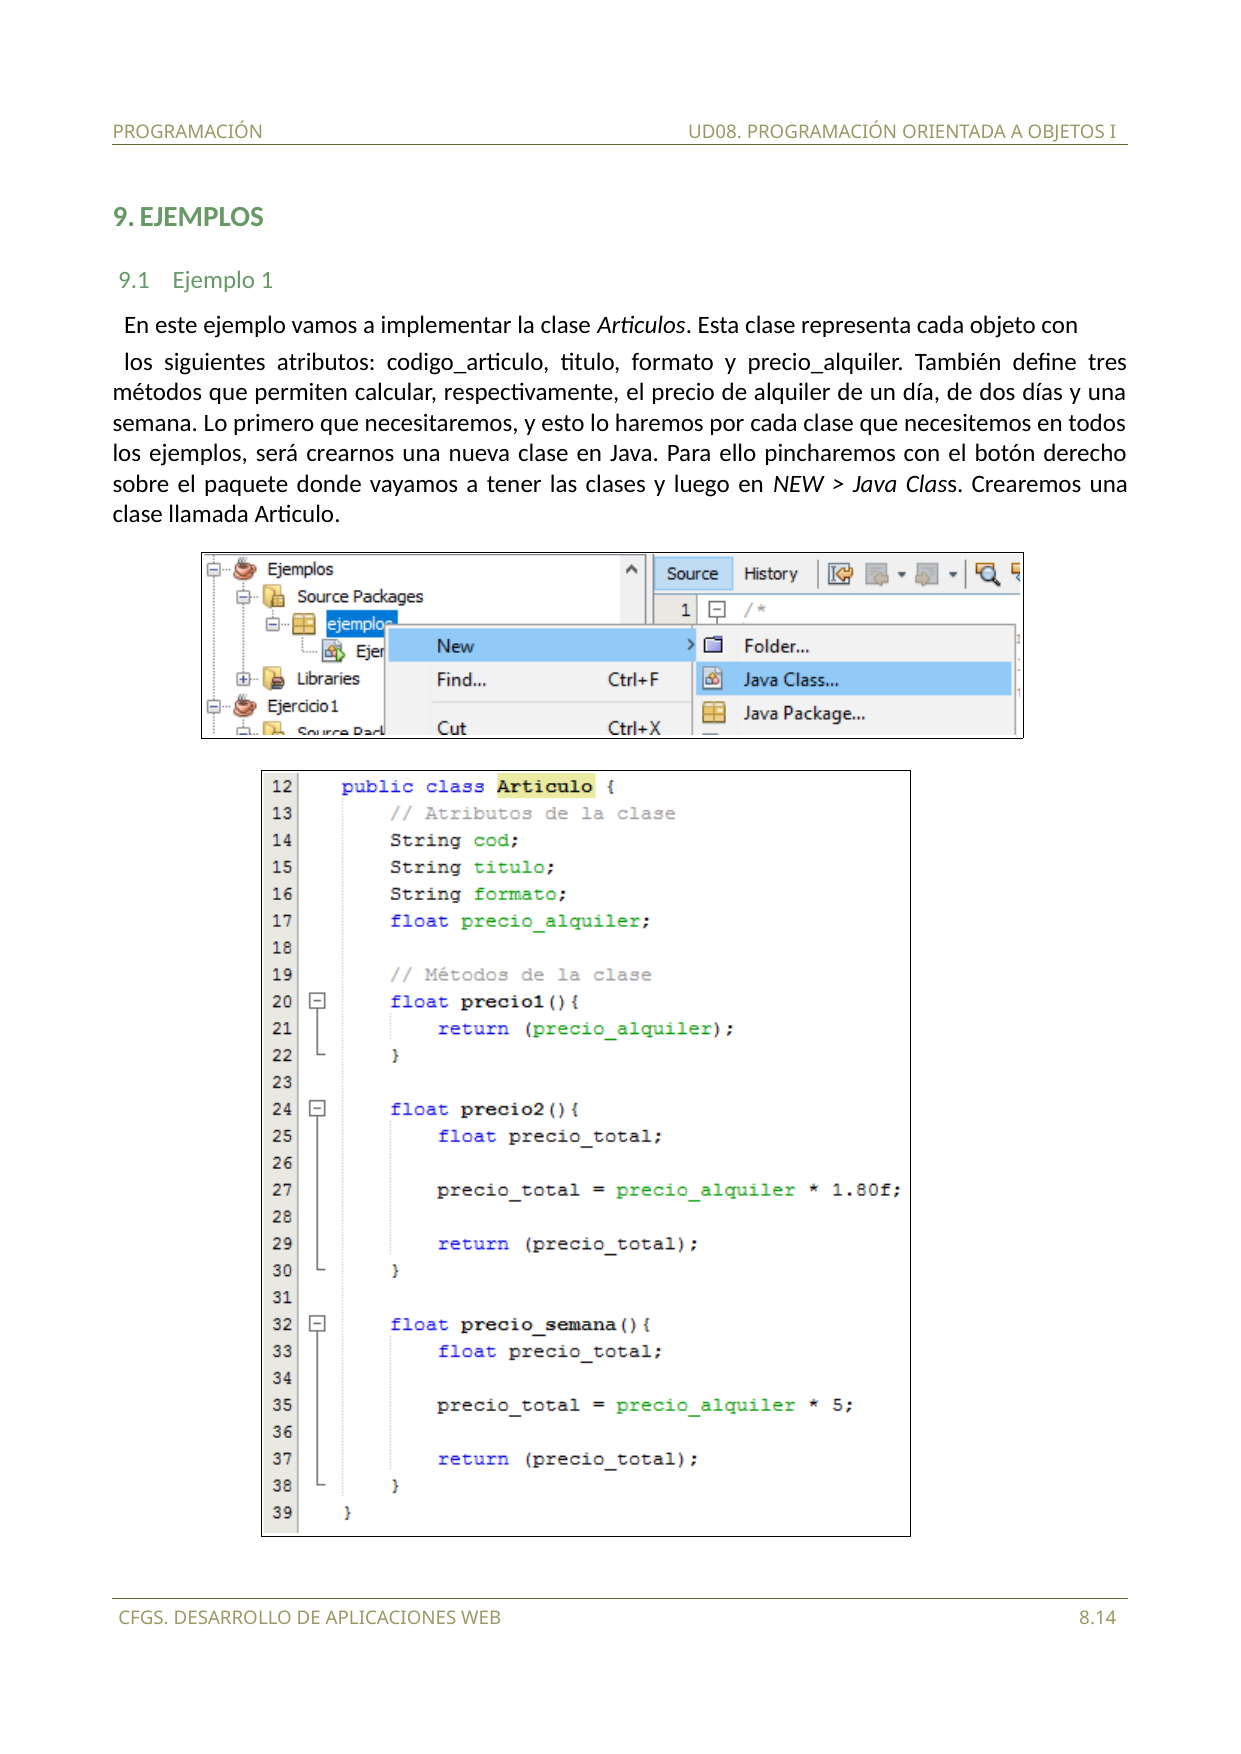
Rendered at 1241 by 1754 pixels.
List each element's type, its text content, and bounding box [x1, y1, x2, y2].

text los siguientes atributos: codigo_articulo, titulo, formato y precio_alquiler. También define tres métodos que permiten calcular, respectivamente, el precio de alquiler de un día, de dos días y una semana. Lo primero que necesitaremos, y esto lo haremos por cada clase que necesitemos en todos los ejemplos, será crearnos una nueva clase en Java. Para ello pincharemos con el botón derecho sobre el paquete donde vayamos a tener las clases y luego en NEW > Java Class. Crearemos una clase llamada Articulo. [112, 346, 1128, 529]
subtitle Ejemplos [112, 198, 1128, 234]
text En este ejemplo vamos a implementar la clase Articulos. Esta clase representa cada objeto con [112, 309, 1128, 339]
subtitle Ejemplo 1 [112, 264, 1128, 294]
picture [204, 554, 1021, 735]
picture [263, 773, 908, 1533]
